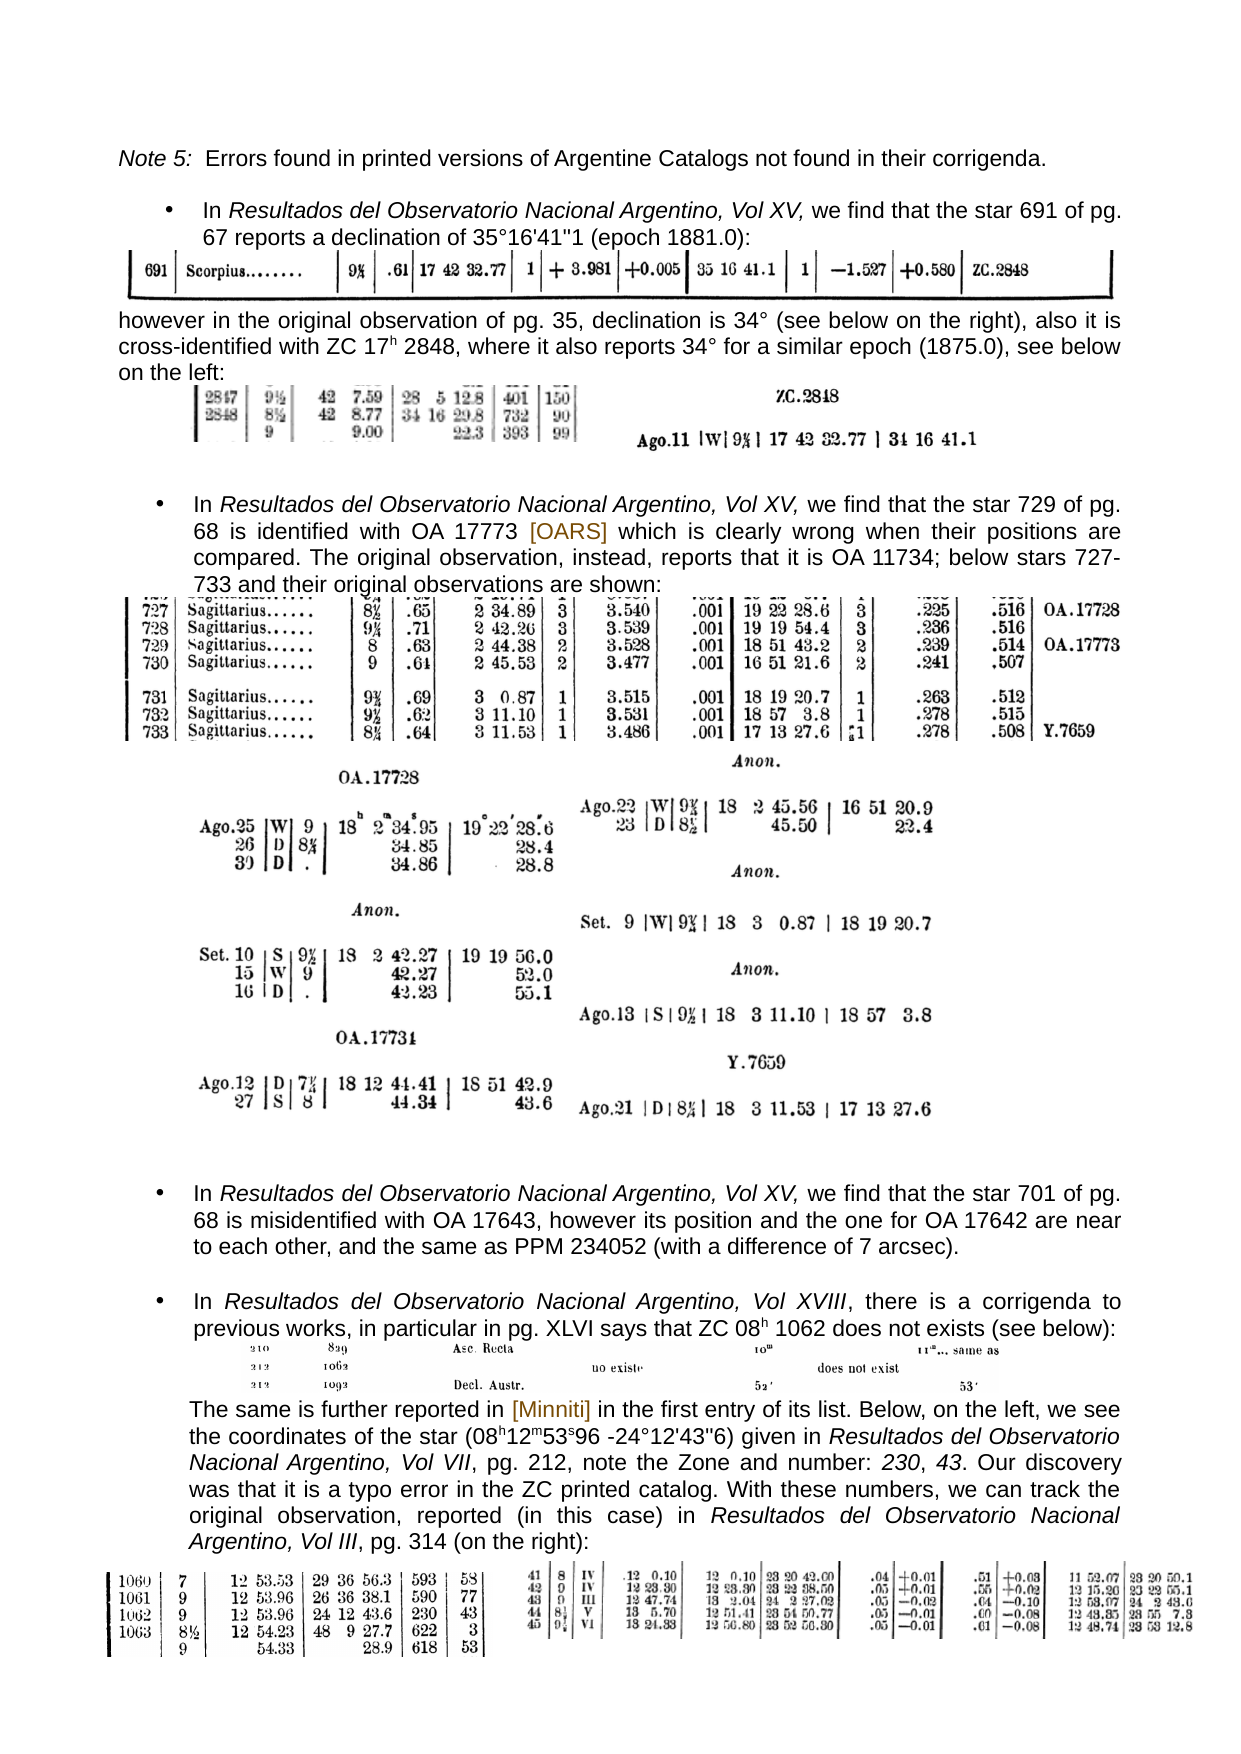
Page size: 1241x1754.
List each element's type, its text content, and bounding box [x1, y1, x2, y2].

picture [522, 1561, 1195, 1639]
list In Resultados del Observatorio Nacional Argentino, Vol XVIII, there is a corrigenda to previous works, in particular in pg. XLVI says that ZC 08h 1062 does not exists (see below): [156, 1288, 1122, 1341]
list In Resultados del Observatorio Nacional Argentino, Vol XV, we find that the star 701 of pg. 68 is misidentified with OA 17643, however its position and the one for OA 17642 are near to each other, and the same as PPM 234052 (with a difference of 7 arcsec). [156, 1180, 1122, 1259]
picture [194, 756, 556, 1127]
text The same is further reported in [Minniti] in the first entry of its list. Below, on the left, we see the coordinates of the star (08h12m53s96 -24°12'43''6) given in Resultados del Observatorio Nacional Argentino, Vol VII, pg. 212, note the Zone and number: 230, 43. Our discovery was that it is a typo error in the ZC printed catalog. With these numbers, we can track the original observation, reported (in this case) in Resultados del Observatorio Nacional Argentino, Vol III, pg. 314 (on the right): [189, 1396, 1122, 1554]
text Note 5: Errors found in printed versions of Argentine Catalogs not found in their corrigenda. [118, 144, 1122, 171]
picture [241, 1341, 1000, 1393]
text however in the original observation of pg. 35, declination is 34° (see below on the right), also it is cross-identified with ZC 17h 2848, where it also reports 34° for a similar epoch (1875.0), see below on the left: [118, 307, 1122, 386]
picture [118, 597, 1123, 741]
picture [576, 753, 936, 1122]
list In Resultados del Observatorio Nacional Argentino, Vol XV, we find that the star 691 of pg. 67 reports a declination of 35°16'41''1 (epoch 1881.0): [165, 197, 1122, 250]
list In Resultados del Observatorio Nacional Argentino, Vol XV, we find that the star 729 of pg. 68 is identified with OA 17773 [OARS] which is clearly wrong when their positions are compared. The original observation, instead, reports that it is OA 11734; below stars 727-733 and their original observations are shown: [156, 491, 1122, 597]
picture [100, 1572, 494, 1657]
picture [118, 250, 1123, 307]
picture [633, 383, 981, 459]
picture [165, 385, 617, 442]
text …... [118, 741, 1122, 1153]
